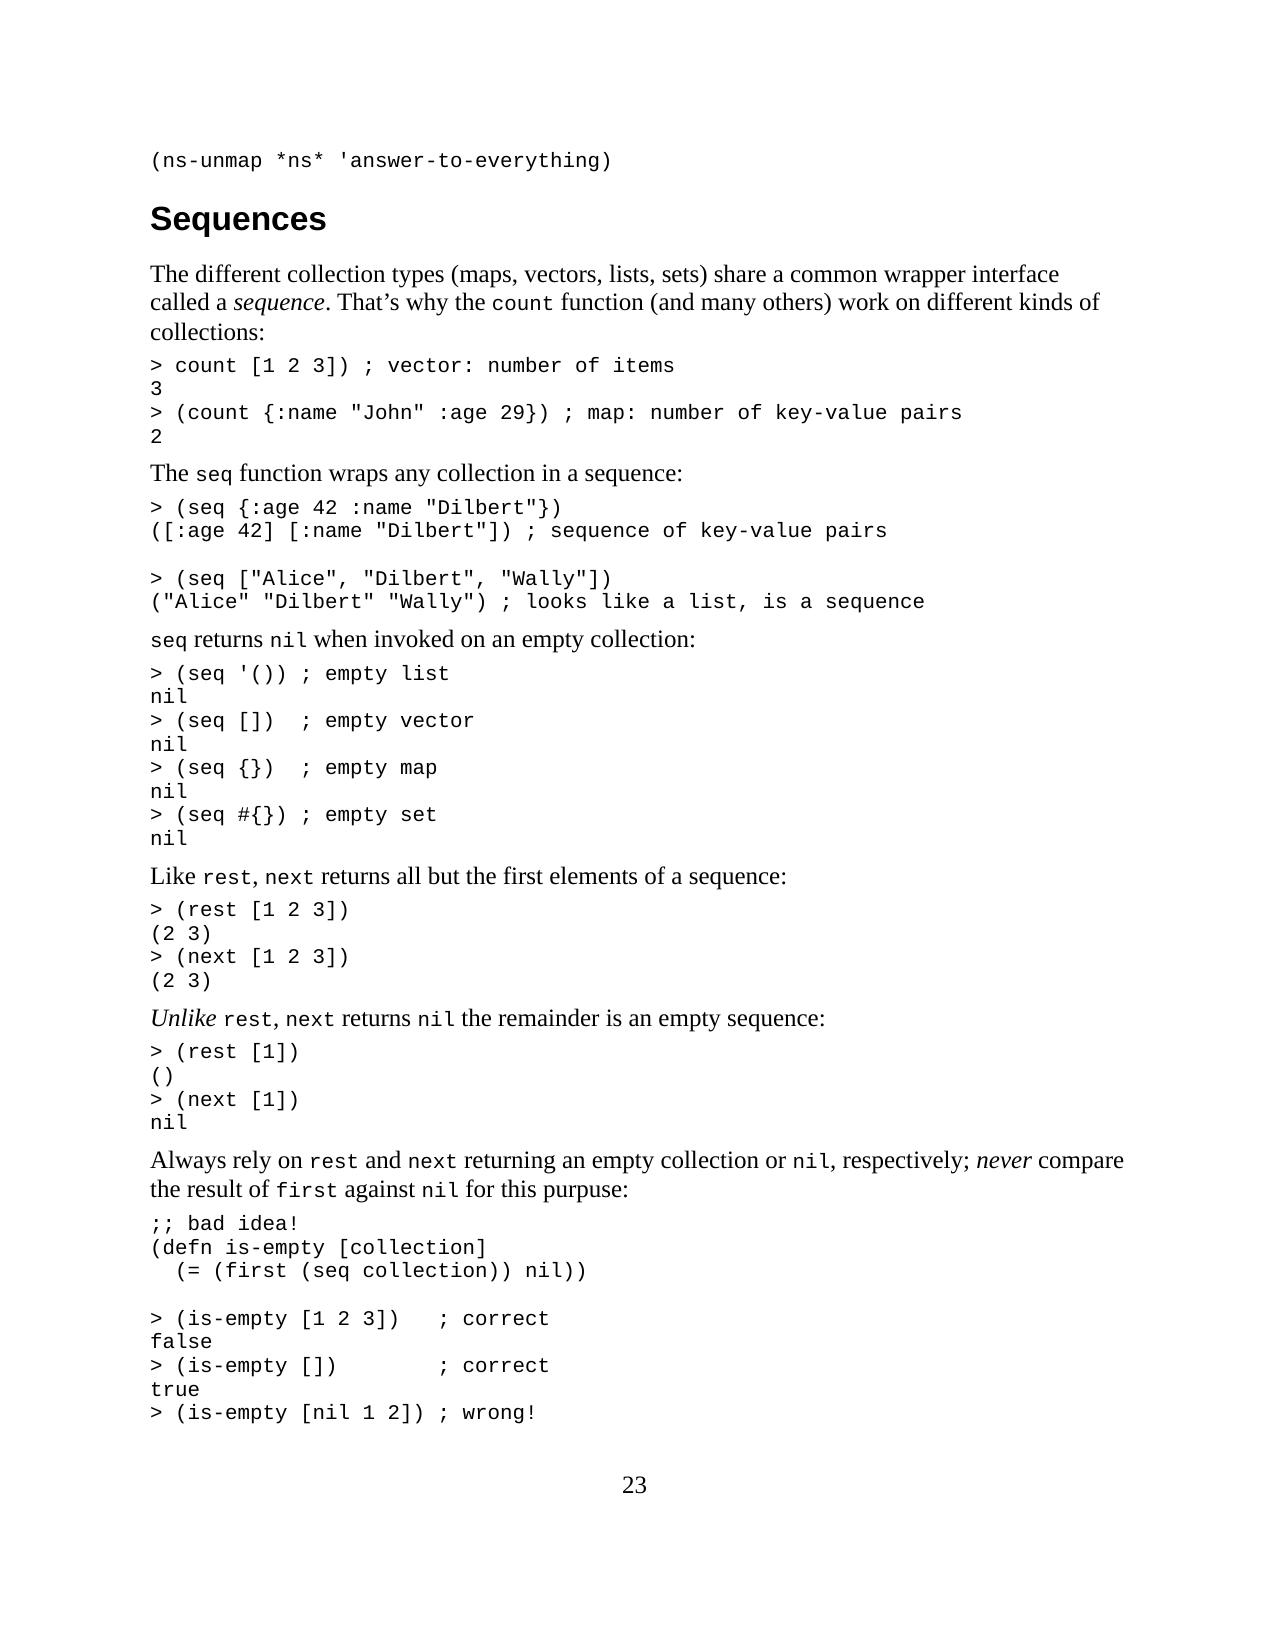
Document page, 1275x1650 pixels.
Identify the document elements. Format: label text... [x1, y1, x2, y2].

text The different collection types (maps, vectors, lists, sets) share a common wrapper interface called a sequence. That’s why the count function (and many others) work on different kinds of collections: [150, 259, 1125, 346]
text ("Alice" "Dilbert" "Wally") ; looks like a list, is a sequence [150, 591, 1125, 615]
text > (rest [1 2 3]) [150, 899, 1125, 923]
text > (next [1]) [150, 1089, 1125, 1112]
text nil [150, 781, 1125, 804]
text Always rely on rest and next returning an empty collection or nil, respectively; never compare the result of first against nil for this purpuse: [150, 1145, 1125, 1204]
text 3 [150, 378, 1125, 402]
text > count [1 2 3]) ; vector: number of items [150, 355, 1125, 378]
text (2 3) [150, 923, 1125, 947]
text > (seq {}) ; empty map [150, 757, 1125, 781]
text true [150, 1378, 1125, 1402]
text > (seq {:age 42 :name "Dilbert"}) [150, 497, 1125, 521]
text ([:age 42] [:name "Dilbert"]) ; sequence of key-value pairs [150, 521, 1125, 544]
text > (seq []) ; empty vector [150, 710, 1125, 733]
text nil [150, 686, 1125, 710]
text > (seq ["Alice", "Dilbert", "Wally"]) [150, 568, 1125, 591]
text > (is-empty [1 2 3]) ; correct [150, 1308, 1125, 1331]
text (= (first (seq collection)) nil)) [150, 1260, 1125, 1284]
text 2 [150, 426, 1125, 449]
text > (next [1 2 3]) [150, 947, 1125, 970]
text false [150, 1331, 1125, 1355]
text > (seq #{}) ; empty set [150, 804, 1125, 828]
text (defn is-empty [collection] [150, 1237, 1125, 1260]
text Unlike rest, next returns nil the remainder is an empty sequence: [150, 1003, 1125, 1032]
text seq returns nil when invoked on an empty collection: [150, 624, 1125, 654]
text > (seq '()) ; empty list [150, 663, 1125, 686]
text (ns-unmap *ns* 'answer-to-everything) [150, 150, 1125, 174]
text > (rest [1]) [150, 1041, 1125, 1065]
text nil [150, 733, 1125, 757]
text ;; bad idea! [150, 1213, 1125, 1237]
text nil [150, 828, 1125, 852]
text () [150, 1065, 1125, 1089]
text (2 3) [150, 970, 1125, 994]
text nil [150, 1112, 1125, 1136]
text Like rest, next returns all but the first elements of a sequence: [150, 861, 1125, 890]
text The seq function wraps any collection in a sequence: [150, 458, 1125, 488]
subtitle Sequences [150, 199, 1125, 237]
text > (is-empty [nil 1 2]) ; wrong! [150, 1402, 1125, 1426]
text > (count {:name "John" :age 29}) ; map: number of key-value pairs [150, 402, 1125, 426]
text > (is-empty []) ; correct [150, 1355, 1125, 1378]
